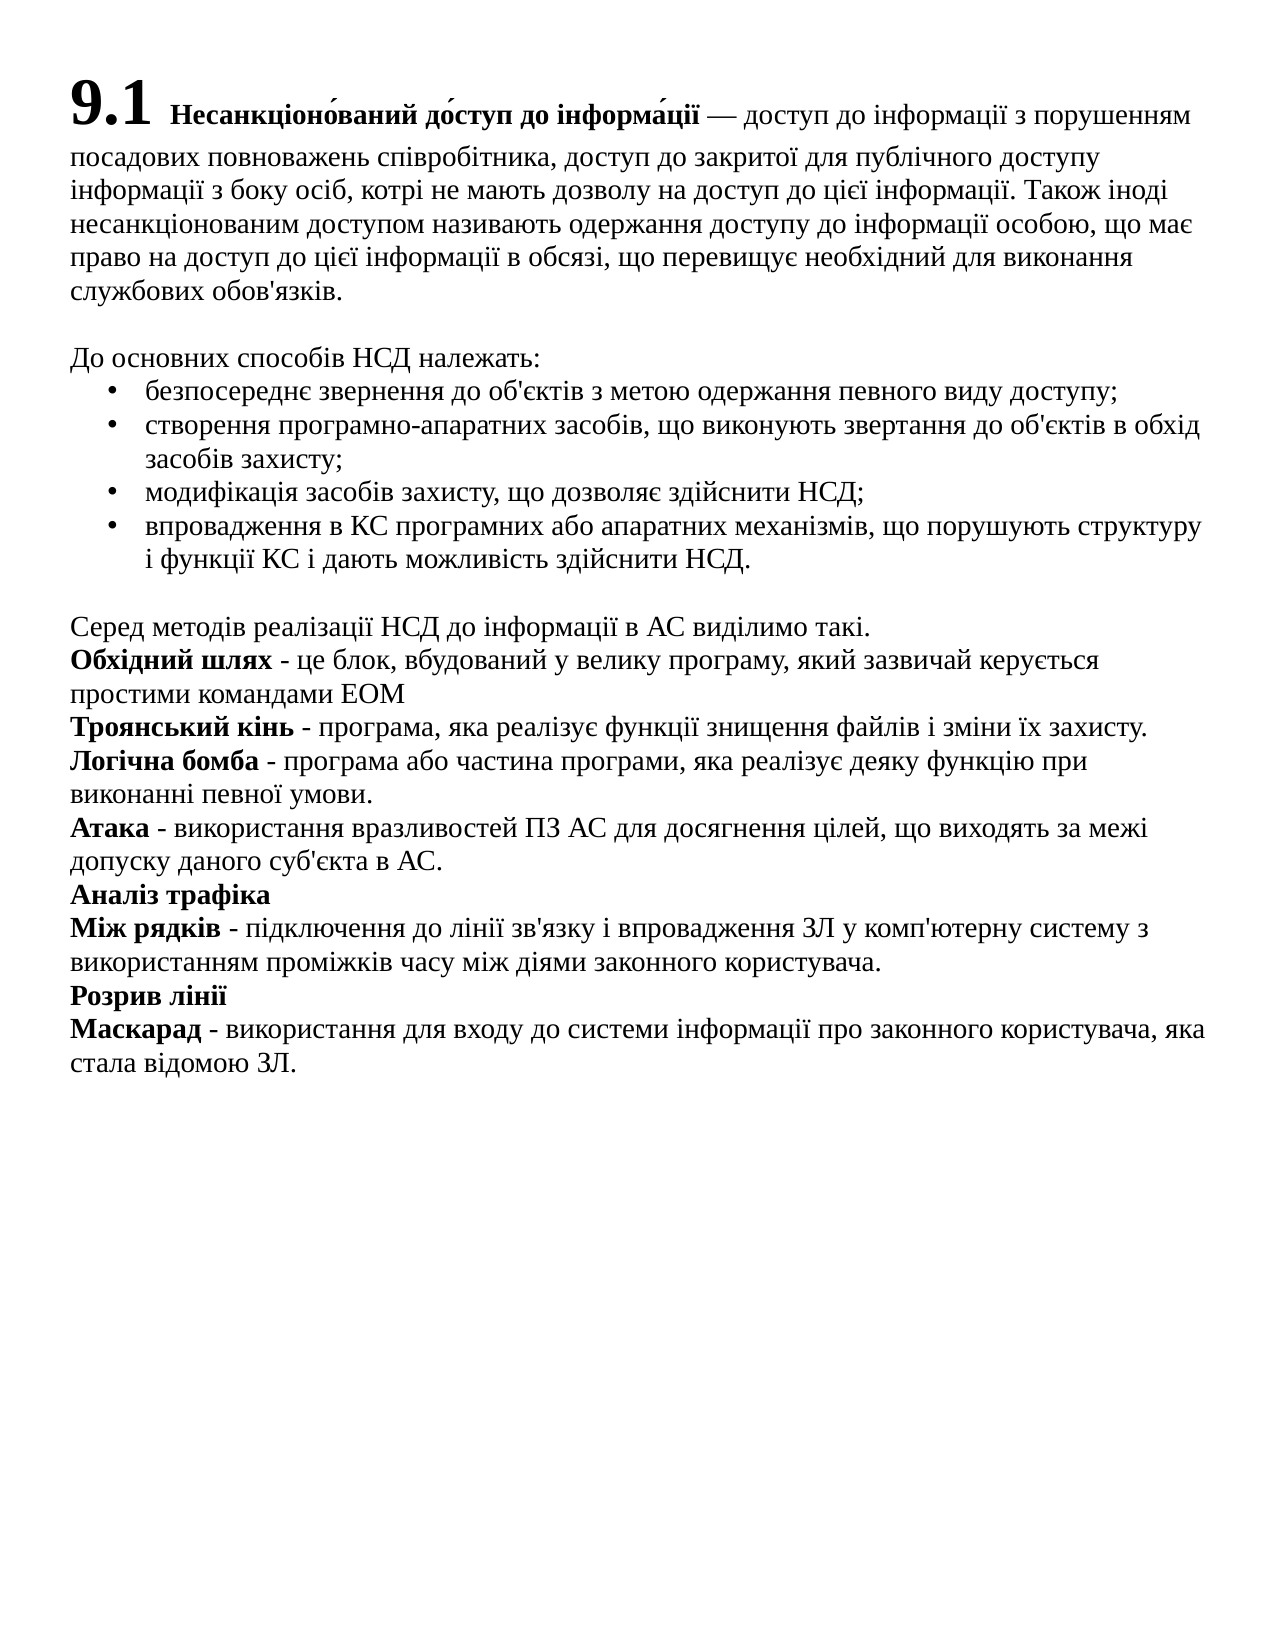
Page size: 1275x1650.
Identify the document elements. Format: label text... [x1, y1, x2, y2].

text До основних способів НСД належать: [70, 340, 1212, 373]
text Логічна бомба - програма або частина програми, яка реалізує деяку функцію при виконанні певної умови. [70, 743, 1212, 810]
list модифікація засобів захисту, що дозволяє здійснити НСД; [107, 474, 1212, 508]
list впровадження в КС програмних або апаратних механізмів, що порушують структуру і функції КС і дають можливість здійснити НСД. [107, 508, 1212, 609]
text Обхідний шлях - це блок, вбудований у велику програму, який зазвичай керується простими командами ЕОМ Троянський кінь - програма, яка реалізує функції знищення файлів і зміни їх захисту. [70, 642, 1212, 743]
text 9.1 Несанкціоно́ваний до́ступ до інформа́ції — доступ до інформації з порушенням посадових повноважень співробітника, доступ до закритої для публічного доступу інформації з боку осіб, котрі не мають дозволу на доступ до цієї інформації. Також іноді несанкціонованим доступом називають одержання доступу до інформації особою, що має право на доступ до цієї інформації в обсязі, що перевищує необхідний для виконання службових обов'язків. [70, 62, 1212, 306]
list безпосереднє звернення до об'єктів з метою одержання певного виду доступу; [107, 373, 1212, 407]
text Атака - використання вразливостей ПЗ АС для досягнення цілей, що виходять за межі допуску даного суб'єкта в АС. [70, 810, 1212, 877]
text Аналіз трафіка [70, 877, 1212, 911]
text Маскарад - використання для входу до системи інформації про законного користувача, яка стала відомою ЗЛ. [70, 1011, 1212, 1078]
text Розрив лінії [70, 978, 1212, 1011]
text Серед методів реалізації НСД до інформації в АС виділимо такі. [70, 609, 1212, 642]
text Між рядків - підключення до лінії зв'язку і впровадження ЗЛ у комп'ютерну систему з використанням проміжків часу між діями законного користувача. [70, 911, 1212, 978]
list створення програмно-апаратних засобів, що виконують звертання до об'єктів в обхід засобів захисту; [107, 407, 1212, 474]
